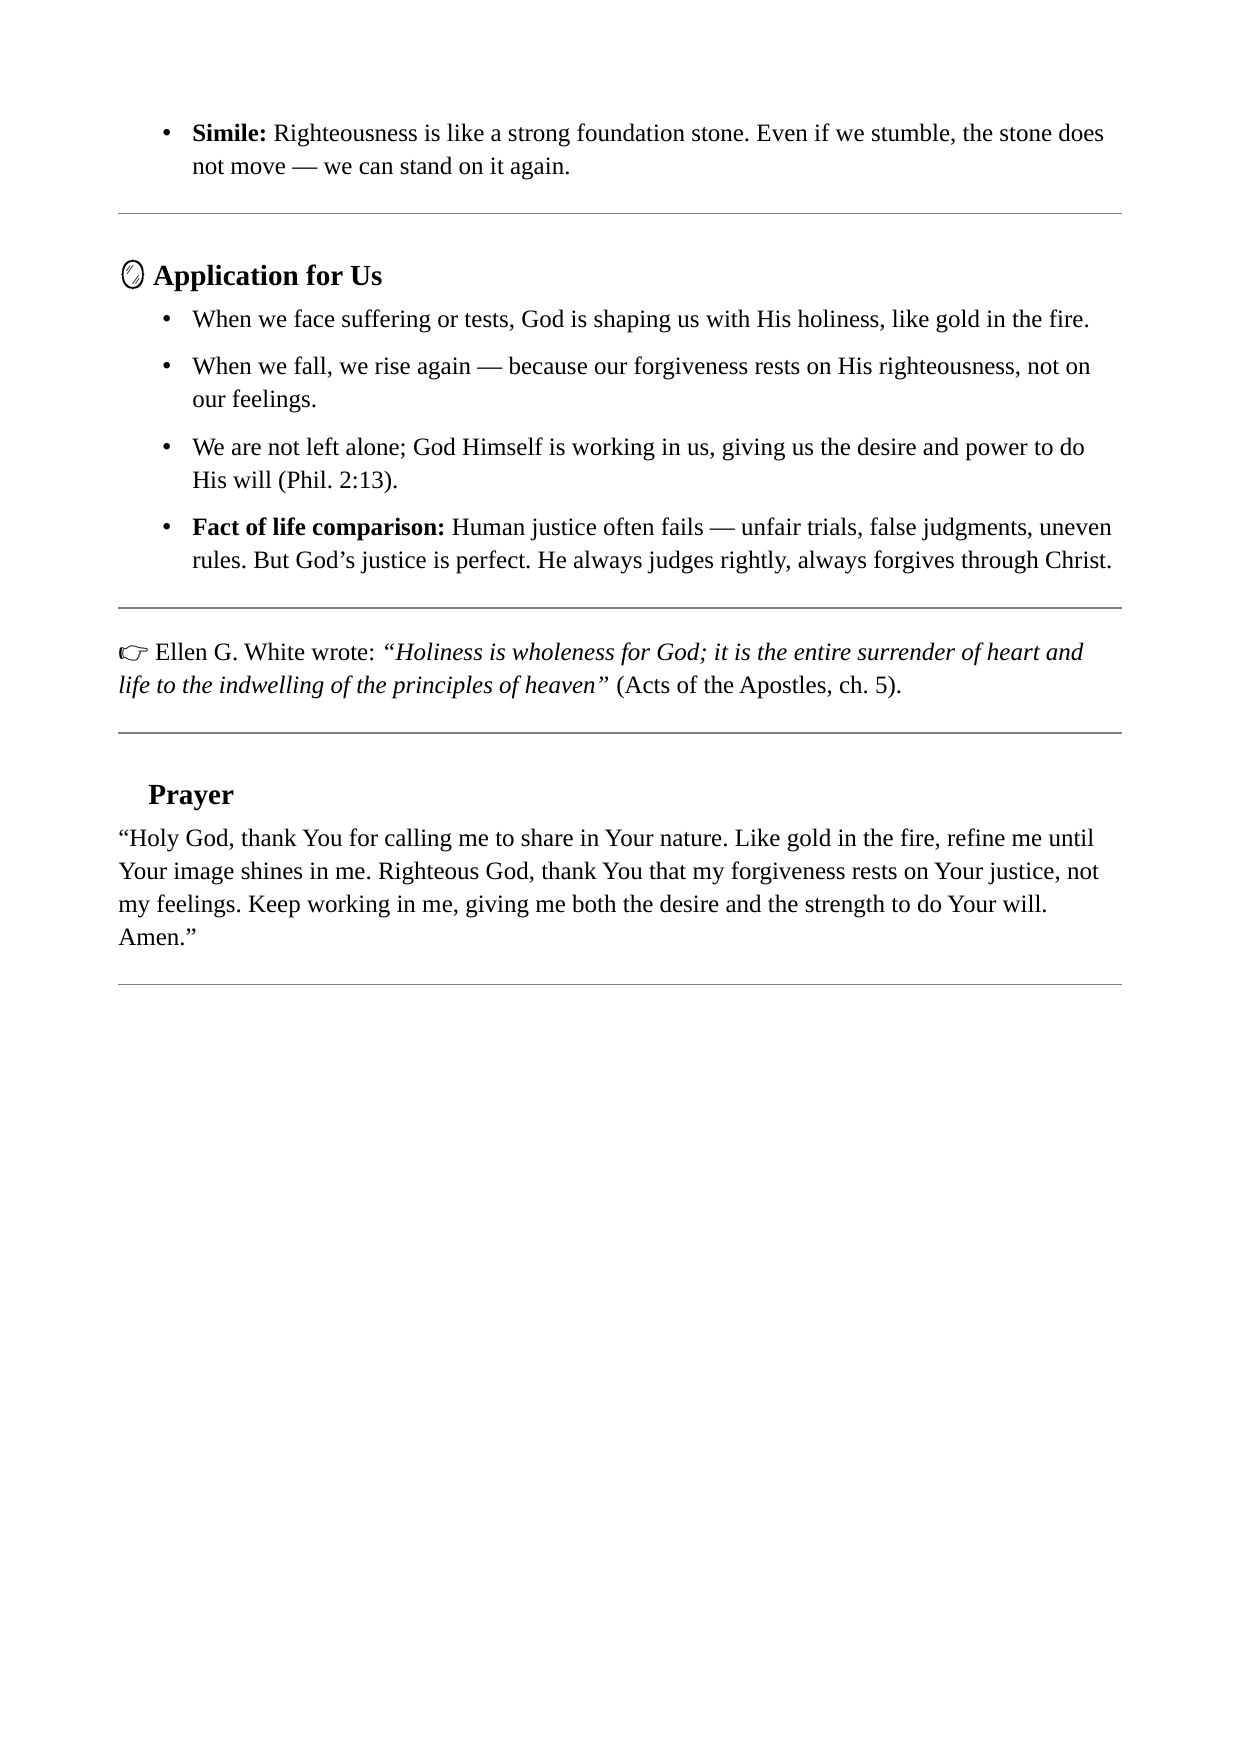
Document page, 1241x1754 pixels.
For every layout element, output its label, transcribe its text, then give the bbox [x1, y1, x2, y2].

list Simile: Righteousness is like a strong foundation stone. Even if we stumble, the stone does not move — we can stand on it again. [162, 118, 1122, 180]
list When we fall, we rise again — because our forgiveness rests on His righteousness, not on our feelings. [162, 351, 1122, 413]
text 👉 Ellen G. White wrote: “Holiness is wholeness for God; it is the entire surrender of heart and life to the indwelling of the principles of heaven” (Acts of the Apostles, ch. 5). [118, 637, 1122, 699]
text “Holy God, thank You for calling me to share in Your nature. Like gold in the fire, refine me until Your image shines in me. Righteous God, thank You that my forgiveness rests on Your justice, not my feelings. Keep working in me, giving me both the desire and the strength to do Your will. Amen.” [118, 823, 1122, 951]
list Fact of life comparison: Human justice often fails — unfair trials, false judgments, uneven rules. But God’s justice is perfect. He always judges rightly, always forgives through Christ. [162, 512, 1122, 574]
list When we face suffering or tests, God is shaping us with His holiness, like gold in the fire. [162, 304, 1122, 332]
subtitle 🪞 Application for Us [118, 258, 1122, 291]
list We are not left alone; God Himself is working in us, giving us the desire and power to do His will (Phil. 2:13). [162, 432, 1122, 494]
subtitle 🙏 Prayer [118, 777, 1122, 810]
